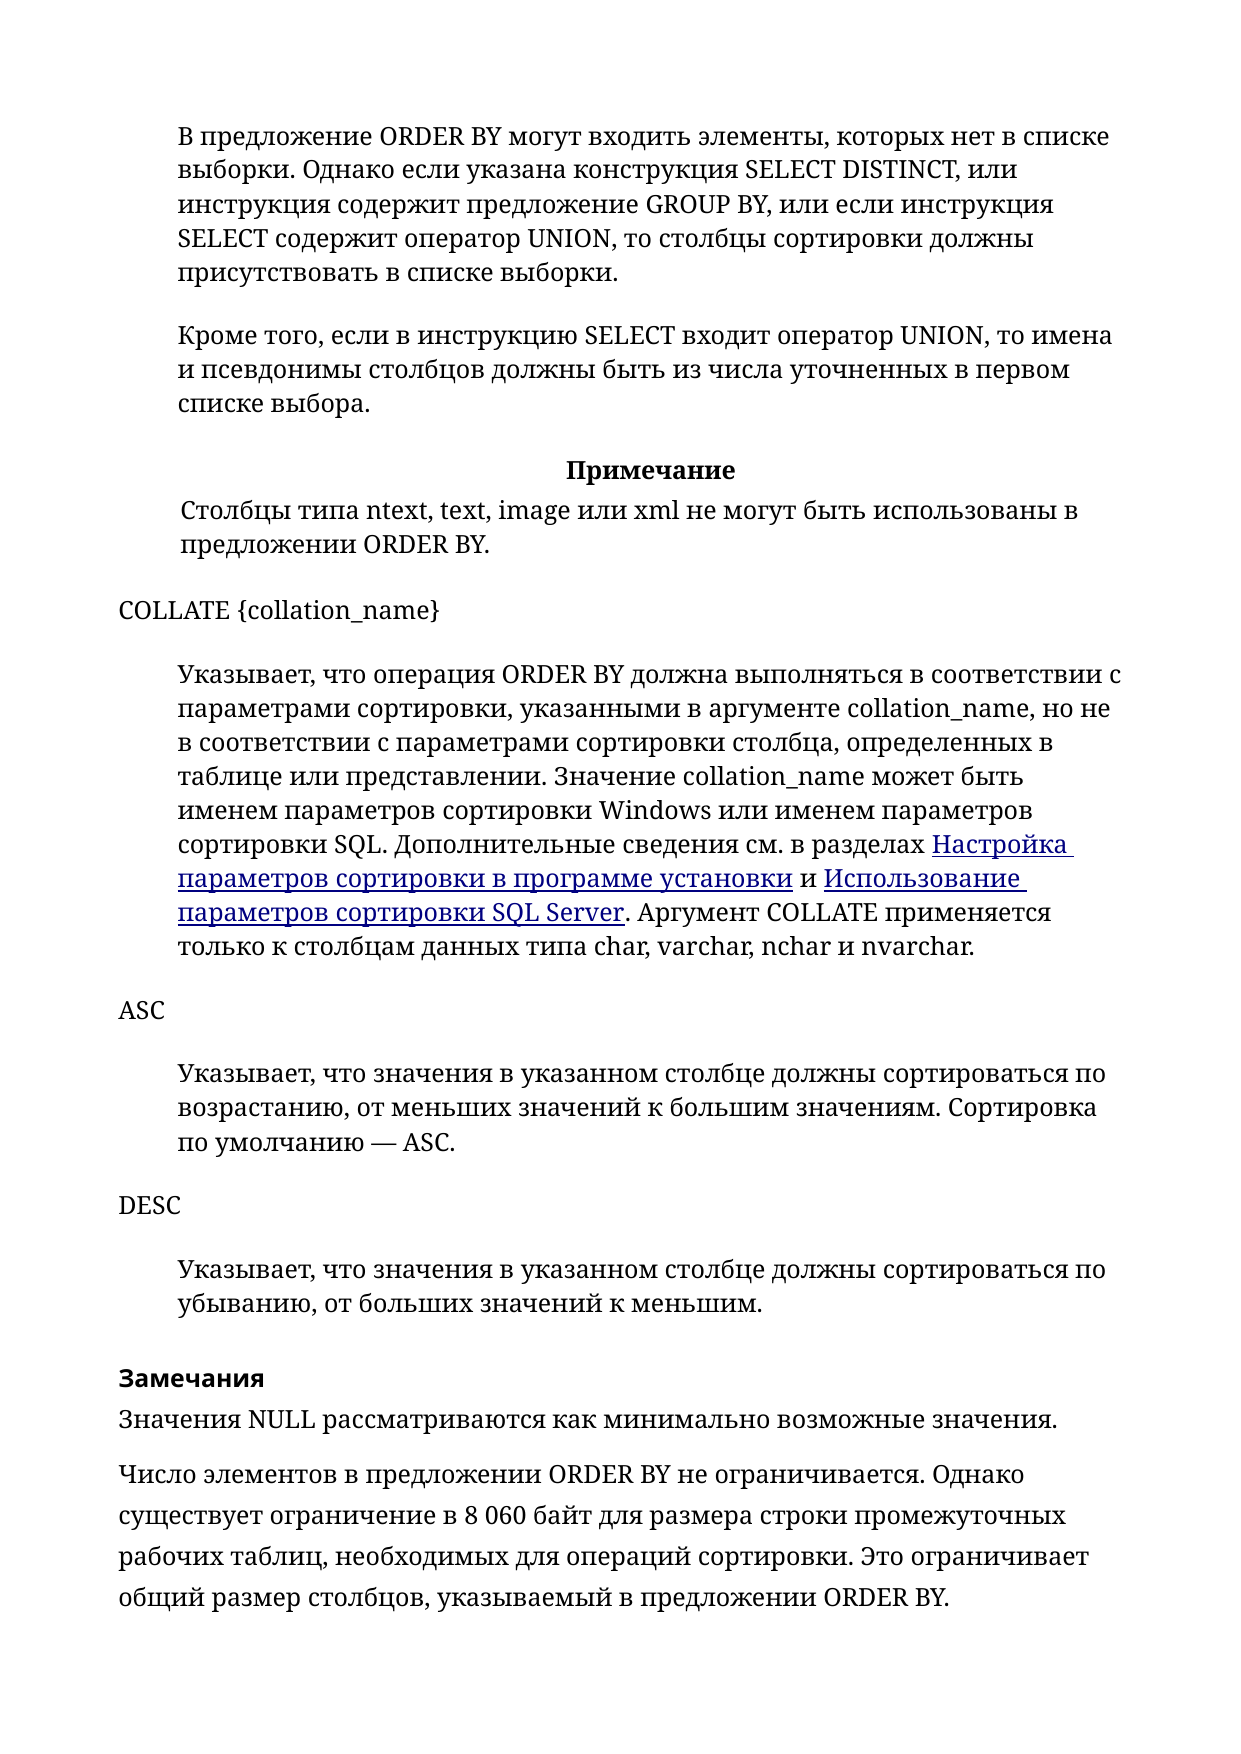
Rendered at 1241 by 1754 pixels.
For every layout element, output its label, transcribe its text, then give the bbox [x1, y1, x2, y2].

list Указывает, что значения в указанном столбце должны сортироваться по возрастанию, от меньших значений к большим значениям. Сортировка по умолчанию — ASC. [177, 1056, 1122, 1158]
text Число элементов в предложении ORDER BY не ограничивается. Однако существует ограничение в 8 060 байт для размера строки промежуточных рабочих таблиц, необходимых для операций сортировки. Это ограничивает общий размер столбцов, указываемый в предложении ORDER BY. [118, 1457, 1122, 1613]
subtitle Замечания [118, 1361, 1122, 1395]
subtitle COLLATE {collation_name} [118, 593, 1122, 627]
subtitle ASC [118, 992, 1122, 1027]
list Указывает, что операция ORDER BY должна выполняться в соответствии с параметрами сортировки, указанными в аргументе collation_name, но не в соответствии с параметрами сортировки столбца, определенных в таблице или представлении. Значение collation_name может быть именем параметров сортировки Windows или именем параметров сортировки SQL. Дополнительные сведения см. в разделах Настройка параметров сортировки в программе установки и Использование параметров сортировки SQL Server. Аргумент COLLATE применяется только к столбцам данных типа char, varchar, nchar и nvarchar. [177, 656, 1122, 963]
table_header Примечание [177, 450, 1122, 489]
list В предложение ORDER BY могут входить элементы, которых нет в списке выборки. Однако если указана конструкция SELECT DISTINCT, или инструкция содержит предложение GROUP BY, или если инструкция SELECT содержит оператор UNION, то столбцы сортировки должны присутствовать в списке выборки. [177, 118, 1122, 288]
list Указывает, что значения в указанном столбце должны сортироваться по убыванию, от больших значений к меньшим. [177, 1251, 1122, 1319]
text Значения NULL рассматриваются как минимально возможные значения. [118, 1401, 1122, 1435]
table_cell Столбцы типа ntext, text, image или xml не могут быть использованы в предложении ORDER BY. [177, 490, 1122, 593]
subtitle DESC [118, 1188, 1122, 1222]
list Кроме того, если в инструкцию SELECT входит оператор UNION, то имена и псевдонимы столбцов должны быть из числа уточненных в первом списке выбора. [177, 318, 1122, 420]
